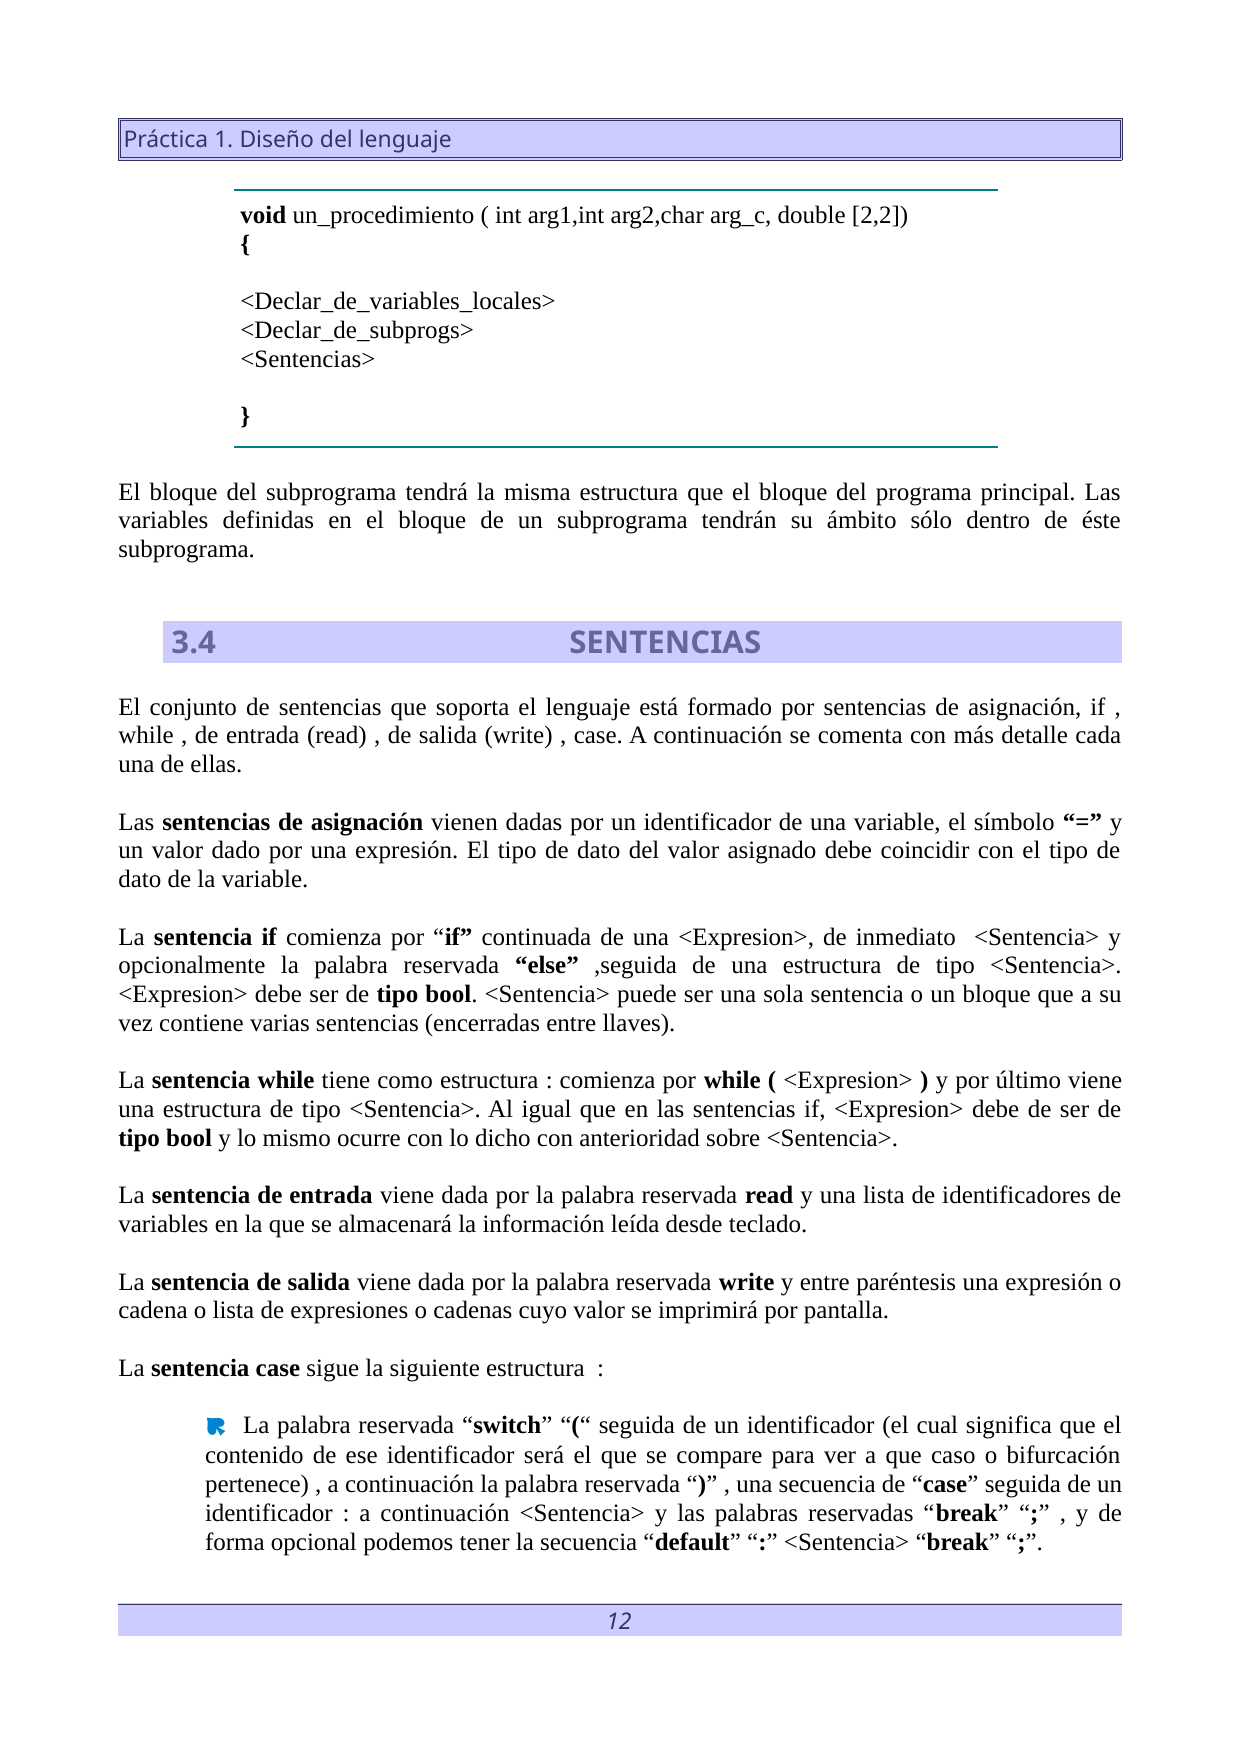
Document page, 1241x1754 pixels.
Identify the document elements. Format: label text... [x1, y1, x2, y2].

list La palabra reservada “switch” “(“ seguida de un identificador (el cual significa que el contenido de ese identificador será el que se compare para ver a que caso o bifurcación pertenece) , a continuación la palabra reservada “)” , una secuencia de “case” seguida de un identificador : a continuación <Sentencia> y las palabras reservadas “break” “;” , y de forma opcional podemos tener la secuencia “default” “:” <Sentencia> “break” “;”. [205, 1411, 1122, 1555]
table_cell void un_procedimiento ( int arg1,int arg2,char arg_c, double [2,2]) { <Declar_de_variables_locales> <Declar_de_subprogs> <Sentencias> } [234, 191, 998, 446]
text La sentencia de entrada viene dada por la palabra reservada read y una lista de identificadores de variables en la que se almacenará la información leída desde teclado. [118, 1181, 1122, 1238]
subtitle SENTENCIAS [163, 621, 1122, 663]
text La sentencia while tiene como estructura : comienza por while ( <Expresion> ) y por último viene una estructura de tipo <Sentencia>. Al igual que en las sentencias if, <Expresion> debe de ser de tipo bool y lo mismo ocurre con lo dicho con anterioridad sobre <Sentencia>. [118, 1066, 1122, 1152]
text El bloque del subprograma tendrá la misma estructura que el bloque del programa principal. Las variables definidas en el bloque de un subprograma tendrán su ámbito sólo dentro de éste subprograma. [118, 477, 1122, 563]
text Las sentencias de asignación vienen dadas por un identificador de una variable, el símbolo “=” y un valor dado por una expresión. El tipo de dato del valor asignado debe coincidir con el tipo de dato de la variable. [118, 807, 1122, 893]
text La sentencia if comienza por “if” continuada de una <Expresion>, de inmediato <Sentencia> y opcionalmente la palabra reservada “else” ,seguida de una estructura de tipo <Sentencia>. <Expresion> debe ser de tipo bool. <Sentencia> puede ser una sola sentencia o un bloque que a su vez contiene varias sentencias (encerradas entre llaves). [118, 922, 1122, 1037]
text La sentencia de salida viene dada por la palabra reservada write y entre paréntesis una expresión o cadena o lista de expresiones o cadenas cuyo valor se imprimirá por pantalla. [118, 1267, 1122, 1324]
text La sentencia case sigue la siguiente estructura : [118, 1353, 1122, 1382]
text El conjunto de sentencias que soporta el lenguaje está formado por sentencias de asignación, if , while , de entrada (read) , de salida (write) , case. A continuación se comenta con más detalle cada una de ellas. [118, 692, 1122, 778]
